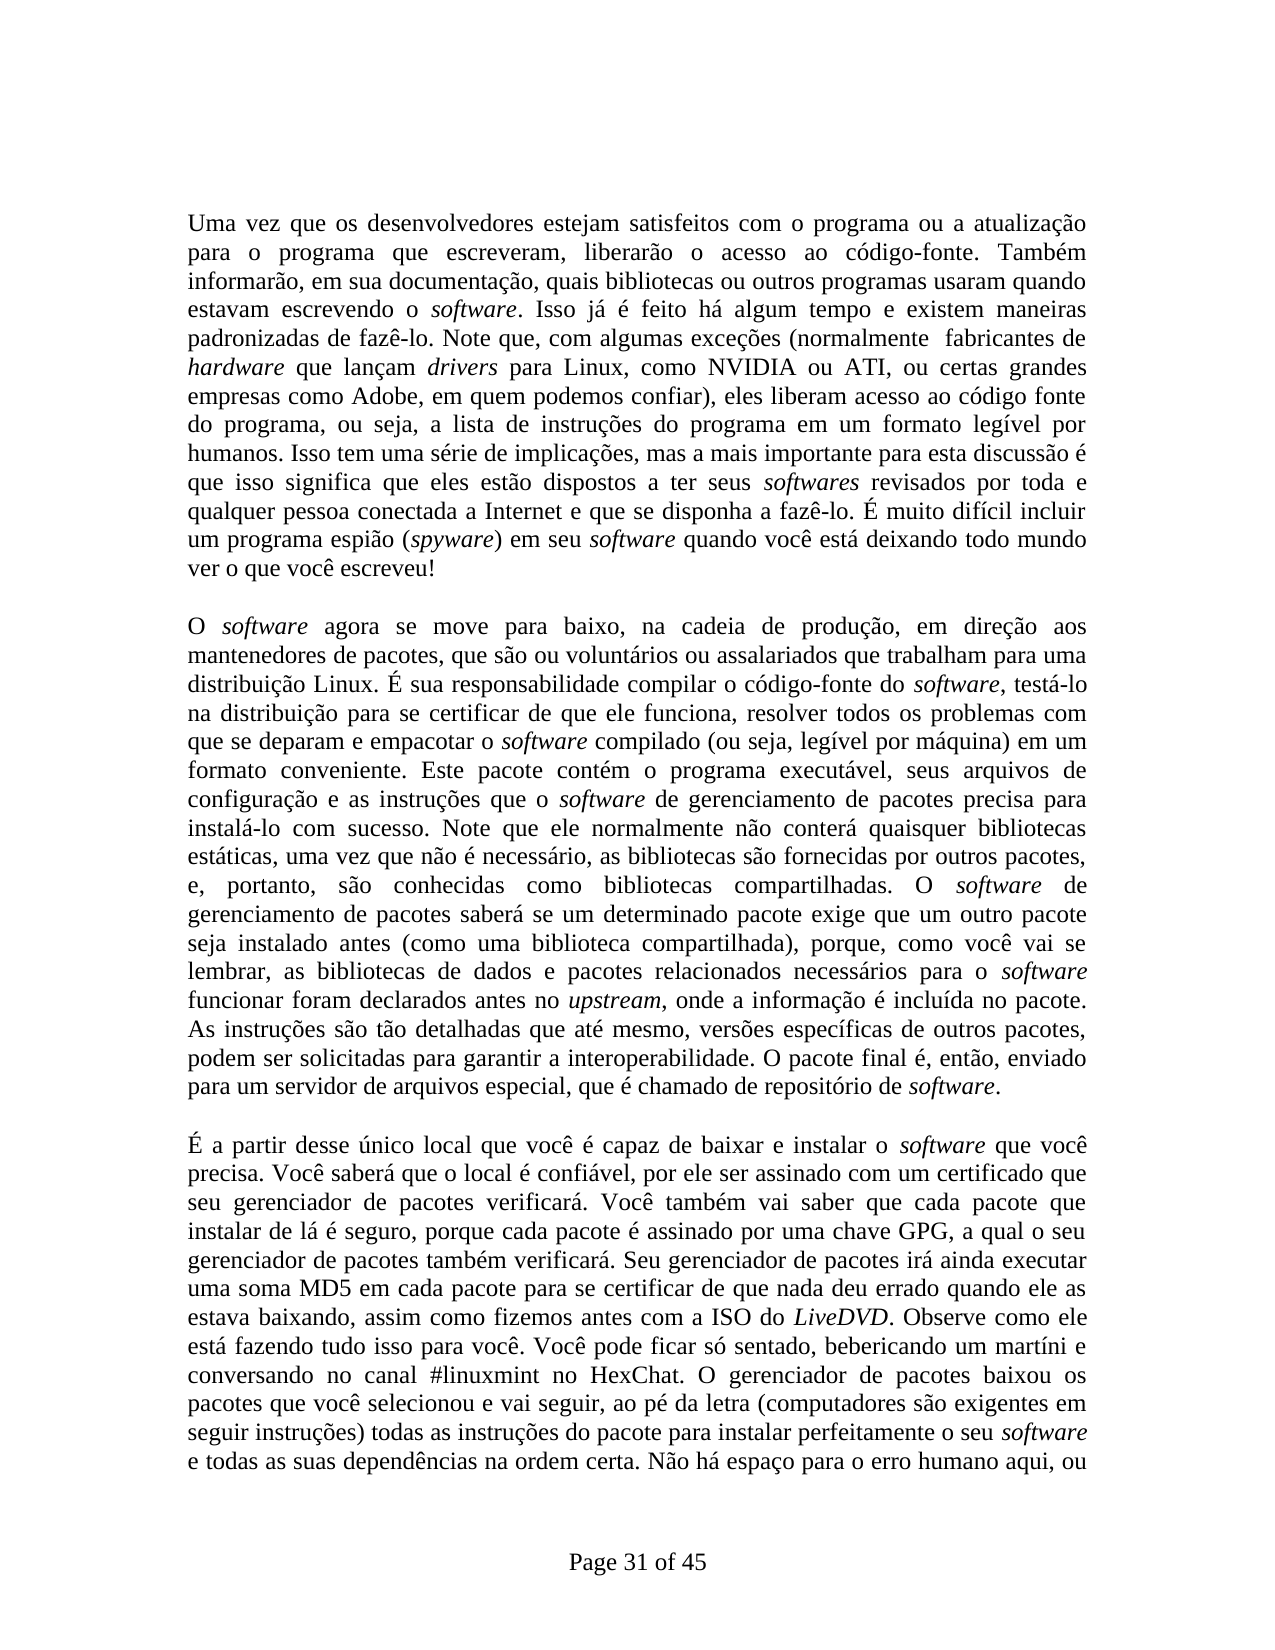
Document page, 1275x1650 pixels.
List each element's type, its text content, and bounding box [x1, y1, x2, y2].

text Uma vez que os desenvolvedores estejam satisfeitos com o programa ou a atualização para o programa que escreveram, liberarão o acesso ao código-fonte. Também informarão, em sua documentação, quais bibliotecas ou outros programas usaram quando estavam escrevendo o software. Isso já é feito há algum tempo e existem maneiras padronizadas de fazê-lo. Note que, com algumas exceções (normalmente fabricantes de hardware que lançam drivers para Linux, como NVIDIA ou ATI, ou certas grandes empresas como Adobe, em quem podemos confiar), eles liberam acesso ao código fonte do programa, ou seja, a lista de instruções do programa em um formato legível por humanos. Isso tem uma série de implicações, mas a mais importante para esta discussão é que isso significa que eles estão dispostos a ter seus softwares revisados por toda e qualquer pessoa conectada a Internet e que se disponha a fazê-lo. É muito difícil incluir um programa espião (spyware) em seu software quando você está deixando todo mundo ver o que você escreveu! [187, 208, 1087, 582]
text É a partir desse único local que você é capaz de baixar e instalar o software que você precisa. Você saberá que o local é confiável, por ele ser assinado com um certificado que seu gerenciador de pacotes verificará. Você também vai saber que cada pacote que instalar de lá é seguro, porque cada pacote é assinado por uma chave GPG, a qual o seu gerenciador de pacotes também verificará. Seu gerenciador de pacotes irá ainda executar uma soma MD5 em cada pacote para se certificar de que nada deu errado quando ele as estava baixando, assim como fizemos antes com a ISO do LiveDVD. Observe como ele está fazendo tudo isso para você. Você pode ficar só sentado, bebericando um martíni e conversando no canal #linuxmint no HexChat. O gerenciador de pacotes baixou os pacotes que você selecionou e vai seguir, ao pé da letra (computadores são exigentes em seguir instruções) todas as instruções do pacote para instalar perfeitamente o seu software e todas as suas dependências na ordem certa. Não há espaço para o erro humano aqui, ou [187, 1130, 1087, 1475]
text O software agora se move para baixo, na cadeia de produção, em direção aos mantenedores de pacotes, que são ou voluntários ou assalariados que trabalham para uma distribuição Linux. É sua responsabilidade compilar o código-fonte do software, testá-lo na distribuição para se certificar de que ele funciona, resolver todos os problemas com que se deparam e empacotar o software compilado (ou seja, legível por máquina) em um formato conveniente. Este pacote contém o programa executável, seus arquivos de configuração e as instruções que o software de gerenciamento de pacotes precisa para instalá-lo com sucesso. Note que ele normalmente não conterá quaisquer bibliotecas estáticas, uma vez que não é necessário, as bibliotecas são fornecidas por outros pacotes, e, portanto, são conhecidas como bibliotecas compartilhadas. O software de gerenciamento de pacotes saberá se um determinado pacote exige que um outro pacote seja instalado antes (como uma biblioteca compartilhada), porque, como você vai se lembrar, as bibliotecas de dados e pacotes relacionados necessários para o software funcionar foram declarados antes no upstream, onde a informação é incluída no pacote. As instruções são tão detalhadas que até mesmo, versões específicas de outros pacotes, podem ser solicitadas para garantir a interoperabilidade. O pacote final é, então, enviado para um servidor de arquivos especial, que é chamado de repositório de software. [187, 611, 1087, 1100]
